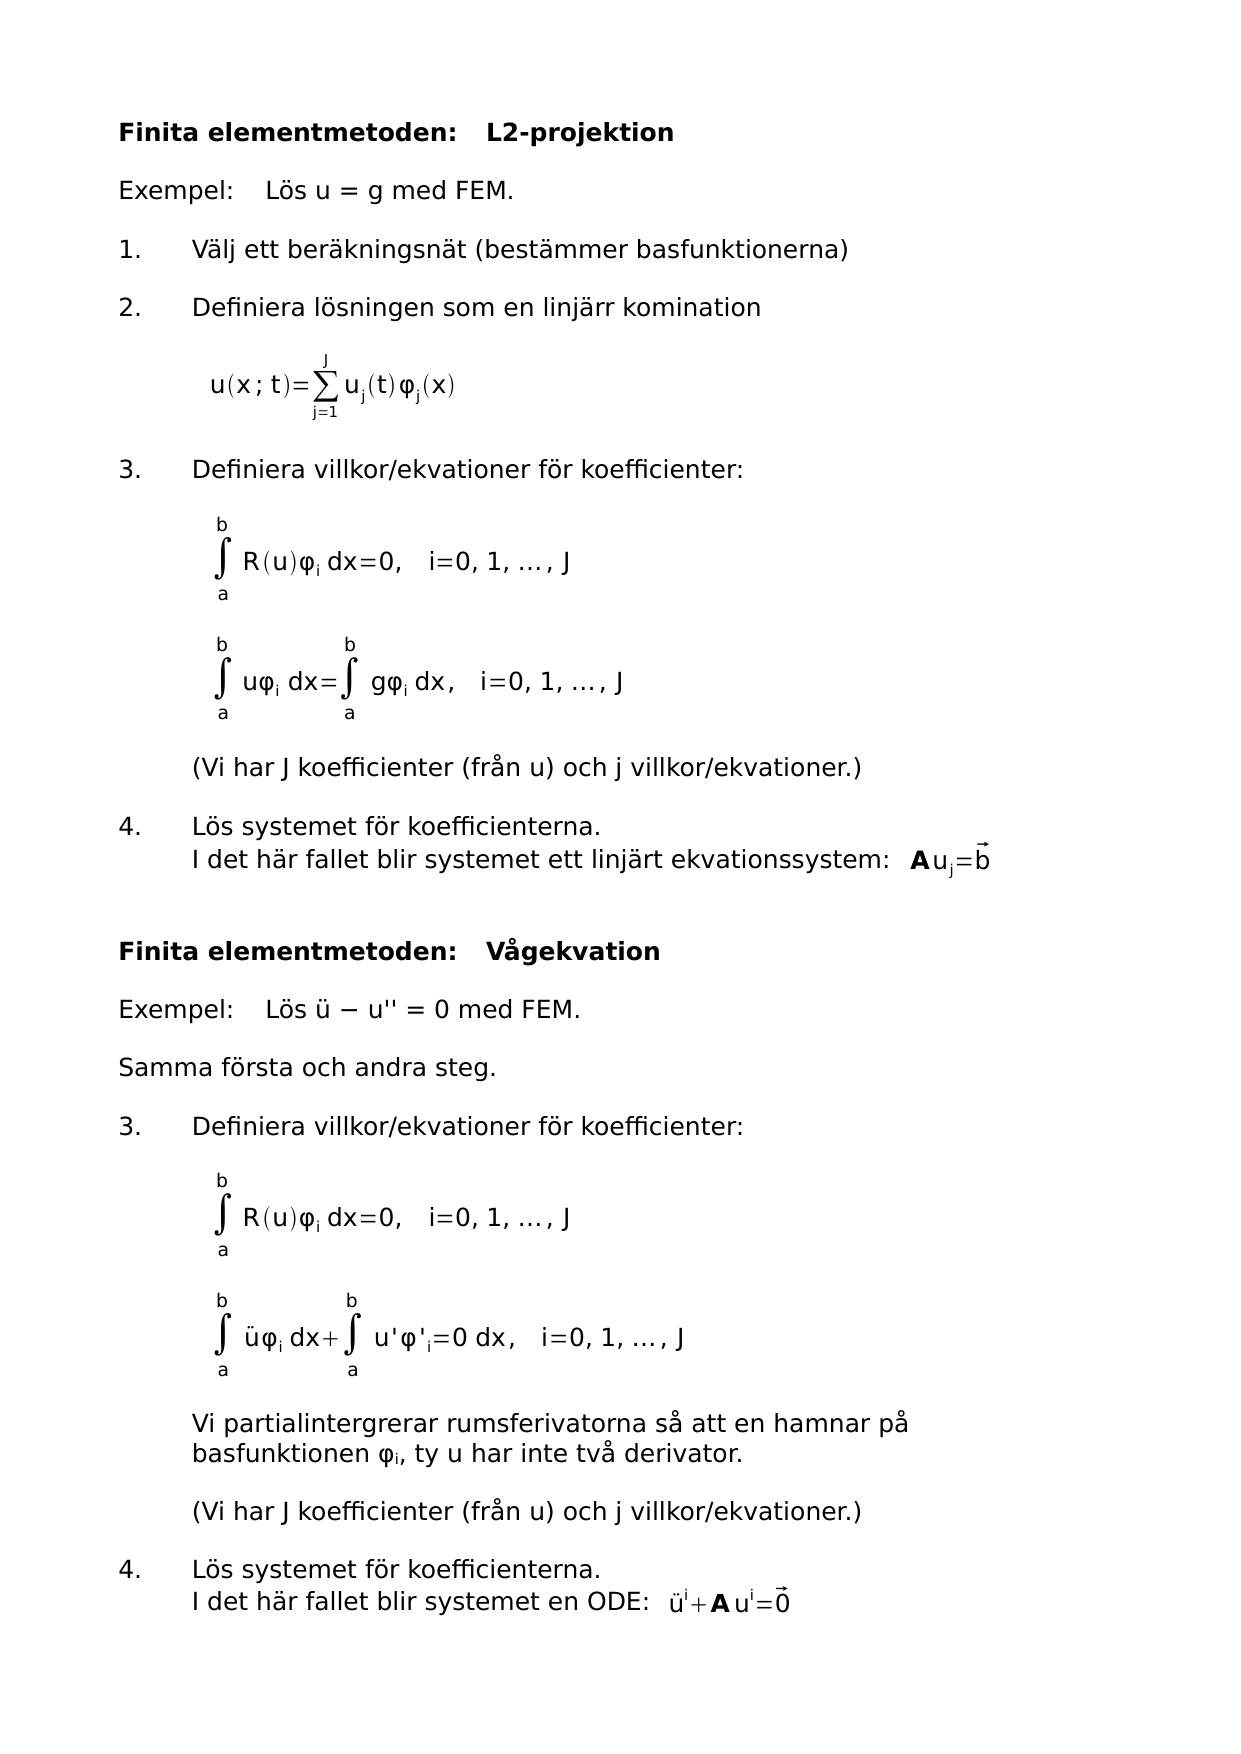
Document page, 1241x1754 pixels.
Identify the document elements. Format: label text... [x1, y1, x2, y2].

text (Vi har J koefficienter (från u) och j villkor/ekvationer.) [118, 753, 1122, 782]
text 1. Välj ett beräkningsnät (bestämmer basfunktionerna) [118, 235, 1122, 264]
text 2. Definiera lösningen som en linjärr komination [118, 293, 1122, 322]
text Exempel: Lös u = g med FEM. [118, 176, 1122, 206]
text basfunktionen φi, ty u har inte två derivator. [118, 1439, 1122, 1468]
text 3. Definiera villkor/ekvationer för koefficienter: [118, 1112, 1122, 1141]
text I det här fallet blir systemet en ODE: [118, 1585, 1122, 1618]
text I det här fallet blir systemet ett linjärt ekvationssystem: [118, 841, 1122, 879]
text Vi partialintergrerar rumsferivatorna så att en hamnar på [118, 1410, 1122, 1439]
text 4. Lös systemet för koefficienterna. [118, 1556, 1122, 1585]
text Exempel: Lös ü − u'' = 0 med FEM. [118, 995, 1122, 1024]
text 3. Definiera villkor/ekvationer för koefficienter: [118, 456, 1122, 485]
text Samma första och andra steg. [118, 1054, 1122, 1083]
text (Vi har J koefficienter (från u) och j villkor/ekvationer.) [118, 1497, 1122, 1526]
text Finita elementmetoden: Vågekvation [118, 937, 1122, 966]
text Finita elementmetoden: L2-projektion [118, 118, 1122, 147]
text 4. Lös systemet för koefficienterna. [118, 812, 1122, 841]
